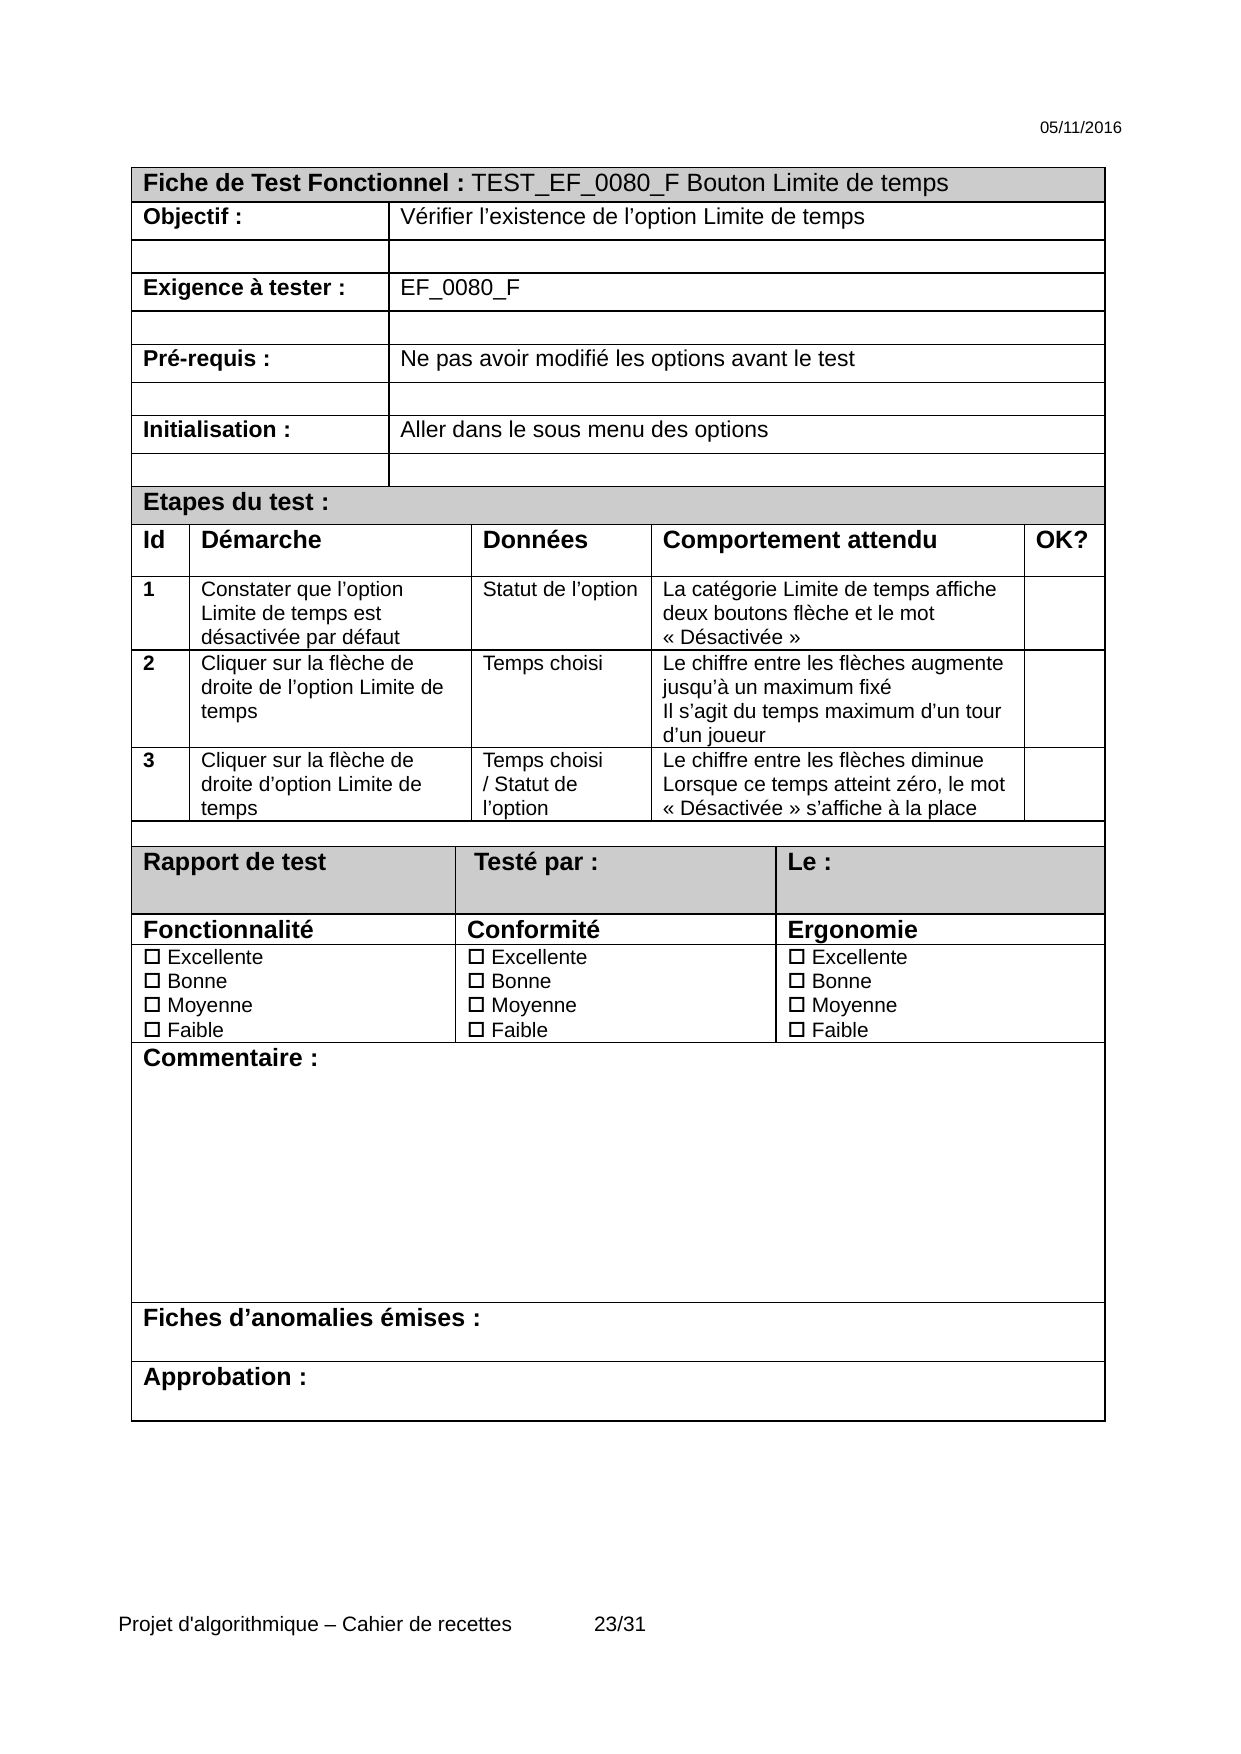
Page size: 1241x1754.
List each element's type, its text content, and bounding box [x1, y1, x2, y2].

table_cell Démarche [190, 525, 471, 576]
table_cell Temps choisi [472, 651, 651, 747]
table_cell [390, 454, 1104, 486]
table_cell 1 [132, 577, 189, 649]
table_header Fiche de Test Fonctionnel : TEST_EF_0080_F Bouton Limite de temps [132, 168, 1104, 201]
table_cell Ergonomie [777, 915, 1104, 944]
table_cell Approbation : [132, 1362, 1104, 1420]
table_cell Commentaire : [132, 1043, 1104, 1302]
table_cell Objectif : [132, 203, 388, 239]
table_cell Le : [777, 847, 1104, 913]
table_cell Vérifier l’existence de l’option Limite de temps [390, 203, 1104, 239]
table_cell Rapport de test [132, 847, 455, 913]
table_cell Exigence à tester : [132, 274, 388, 310]
table_cell Fiches d’anomalies émises : [132, 1303, 1104, 1361]
table_cell □ Excellente □ Bonne □ Moyenne □ Faible [456, 945, 775, 1041]
table_cell Données [472, 525, 651, 576]
table_cell Constater que l’option Limite de temps est désactivée par défaut [190, 577, 471, 649]
table_cell Fonctionnalité [132, 915, 455, 944]
table_cell [1025, 577, 1104, 649]
table_cell □ Excellente □ Bonne □ Moyenne □ Faible [132, 945, 455, 1041]
table_cell [390, 312, 1104, 343]
table_cell Le chiffre entre les flèches augmente jusqu’à un maximum fixé Il s’agit du temps maximum d’un tour d’un joueur [652, 651, 1024, 747]
table_cell Le chiffre entre les flèches diminue Lorsque ce temps atteint zéro, le mot « Désactivée » s’affiche à la place [652, 748, 1024, 820]
table_cell Comportement attendu [652, 525, 1024, 576]
table_cell [1025, 651, 1104, 747]
table_cell [132, 383, 388, 414]
table_cell Statut de l’option [472, 577, 651, 649]
table_cell Conformité [456, 915, 775, 944]
table_cell [132, 822, 1104, 846]
table_cell Pré-requis : [132, 345, 388, 381]
table_cell [132, 454, 388, 486]
table_cell 2 [132, 651, 189, 747]
table_cell Etapes du test : [132, 487, 1104, 524]
table_cell Aller dans le sous menu des options [390, 416, 1104, 453]
table_cell Id [132, 525, 189, 576]
table_cell La catégorie Limite de temps affiche deux boutons flèche et le mot « Désactivée » [652, 577, 1024, 649]
table_cell Cliquer sur la flèche de droite de l’option Limite de temps [190, 651, 471, 747]
table_cell Temps choisi / Statut de l’option [472, 748, 651, 820]
table_cell [390, 383, 1104, 414]
table_cell Initialisation : [132, 416, 388, 453]
table_cell [132, 312, 388, 343]
table_cell Ne pas avoir modifié les options avant le test [390, 345, 1104, 381]
table_cell OK? [1025, 525, 1104, 576]
table_cell [1025, 748, 1104, 820]
table_cell [390, 241, 1104, 272]
table_cell □ Excellente □ Bonne □ Moyenne □ Faible [777, 945, 1104, 1041]
table_cell Cliquer sur la flèche de droite d’option Limite de temps [190, 748, 471, 820]
table_cell Testé par : [456, 847, 775, 913]
table_cell EF_0080_F [390, 274, 1104, 310]
table_cell [132, 241, 388, 272]
table_cell 3 [132, 748, 189, 820]
